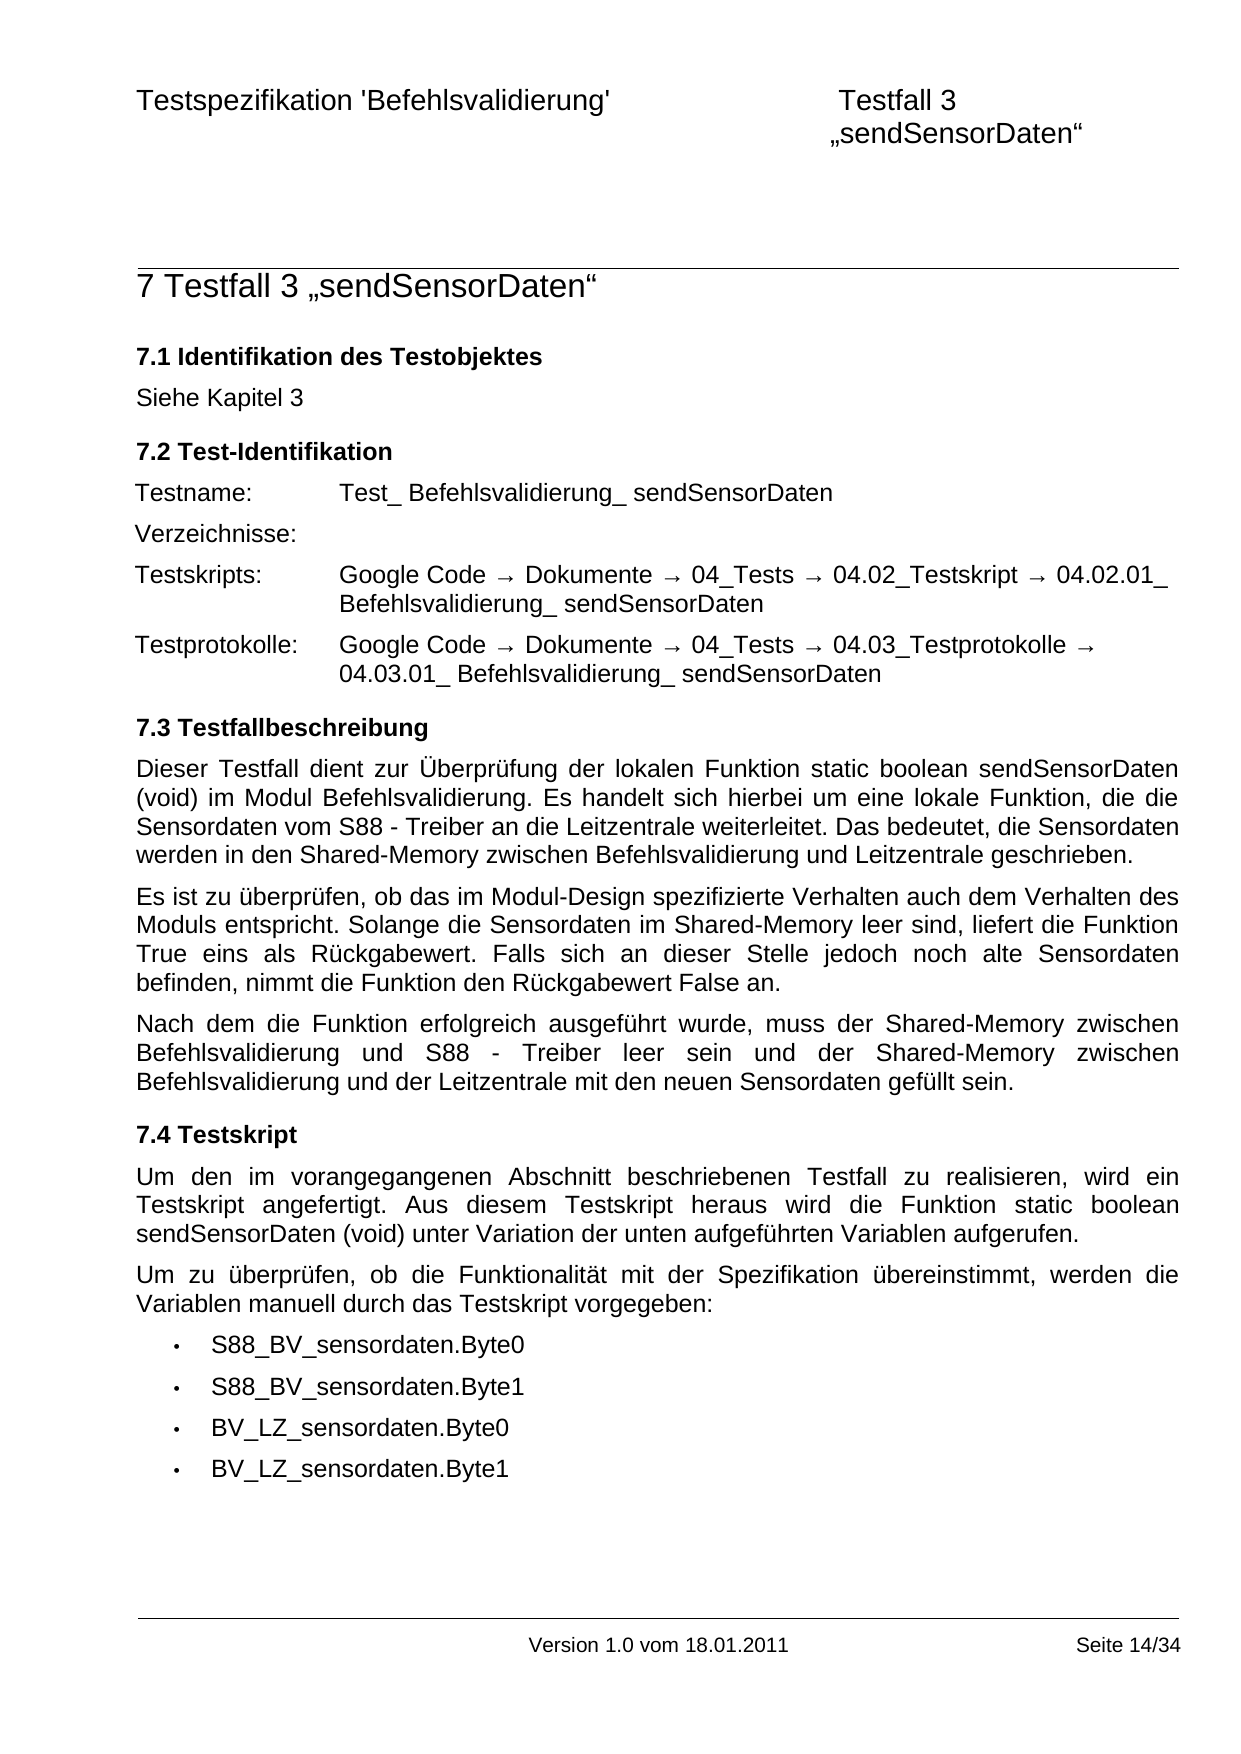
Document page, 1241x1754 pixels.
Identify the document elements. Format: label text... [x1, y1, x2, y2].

text Siehe Kapitel 3 [136, 383, 1181, 412]
text Um zu überprüfen, ob die Funktionalität mit der Spezifikation übereinstimmt, werden die Variablen manuell durch das Testskript vorgegeben: [136, 1261, 1181, 1318]
text Nach dem die Funktion erfolgreich ausgeführt wurde, muss der Shared-Memory zwischen Befehlsvalidierung und S88 - Treiber leer sein und der Shared-Memory zwischen Befehlsvalidierung und der Leitzentrale mit den neuen Sensordaten gefüllt sein. [136, 1009, 1181, 1096]
text Verzeichnisse: [134, 519, 1181, 548]
list BV_LZ_sensordaten.Byte0 [173, 1413, 1181, 1442]
subtitle Test-Identifikation [136, 437, 1181, 466]
text Testname: Test_ Befehlsvalidierung_ sendSensorDaten [134, 478, 1181, 507]
text Es ist zu überprüfen, ob das im Modul-Design spezifizierte Verhalten auch dem Verhalten des Moduls entspricht. Solange die Sensordaten im Shared-Memory leer sind, liefert die Funktion True eins als Rückgabewert. Falls sich an dieser Stelle jedoch noch alte Sensordaten befinden, nimmt die Funktion den Rückgabewert False an. [136, 882, 1181, 997]
subtitle Testskript [136, 1121, 1181, 1149]
list BV_LZ_sensordaten.Byte1 [173, 1454, 1181, 1483]
subtitle Testfall 3 „sendSensorDaten“ [136, 289, 1181, 304]
subtitle Testfallbeschreibung [136, 713, 1181, 742]
text Testprotokolle: Google Code → Dokumente → 04_Tests → 04.03_Testprotokolle → 04.03.01_ Befehlsvalidierung_ sendSensorDaten [134, 631, 1181, 688]
subtitle Identifikation des Testobjektes [136, 342, 1181, 371]
text Dieser Testfall dient zur Überprüfung der lokalen Funktion static boolean sendSensorDaten (void) im Modul Befehlsvalidierung. Es handelt sich hierbei um eine lokale Funktion, die die Sensordaten vom S88 - Treiber an die Leitzentrale weiterleitet. Das bedeutet, die Sensordaten werden in den Shared-Memory zwischen Befehlsvalidierung und Leitzentrale geschrieben. [136, 754, 1181, 869]
list S88_BV_sensordaten.Byte1 [173, 1372, 1181, 1401]
list S88_BV_sensordaten.Byte0 [173, 1331, 1181, 1359]
text Testskripts: Google Code → Dokumente → 04_Tests → 04.02_Testskript → 04.02.01_ Befehlsvalidierung_ sendSensorDaten [134, 561, 1181, 618]
text Um den im vorangegangenen Abschnitt beschriebenen Testfall zu realisieren, wird ein Testskript angefertigt. Aus diesem Testskript heraus wird die Funktion static boolean sendSensorDaten (void) unter Variation der unten aufgeführten Variablen aufgerufen. [136, 1162, 1181, 1248]
